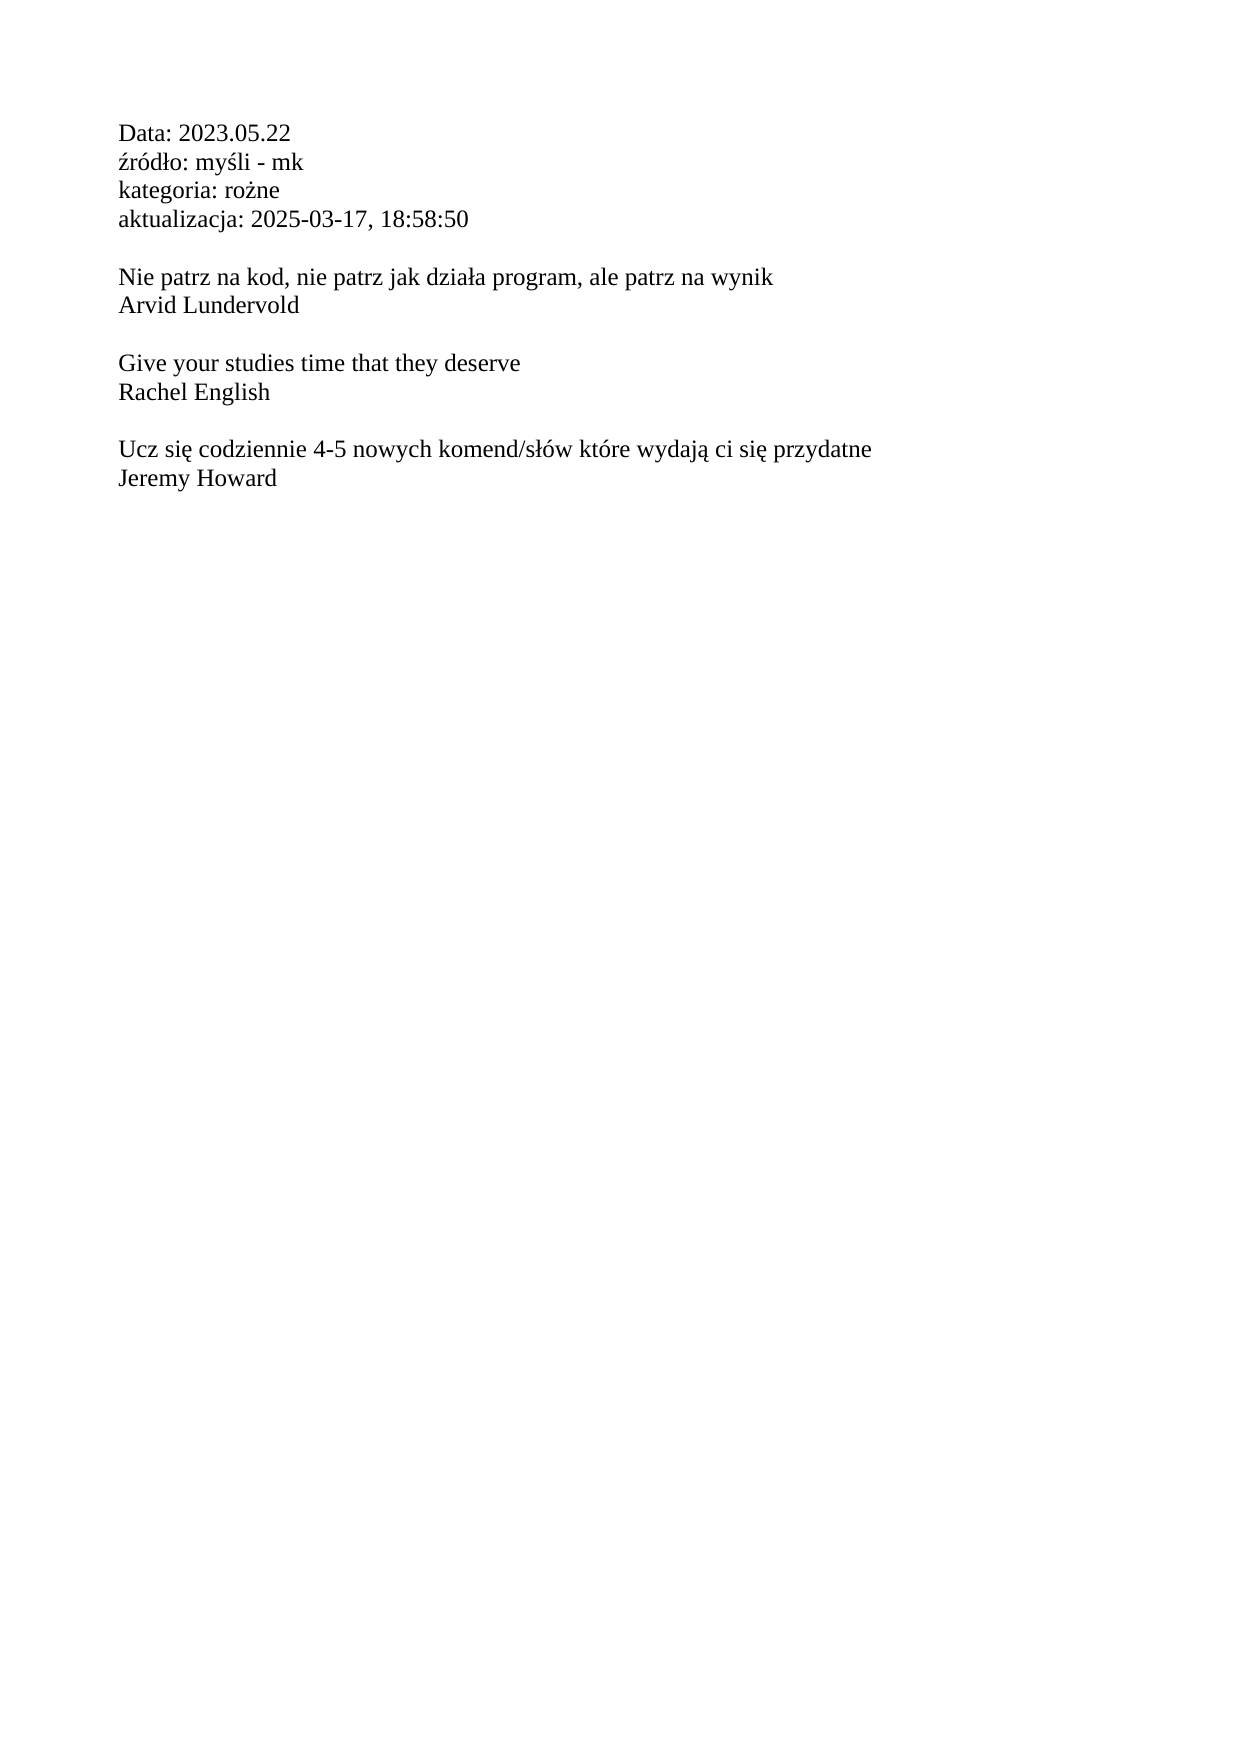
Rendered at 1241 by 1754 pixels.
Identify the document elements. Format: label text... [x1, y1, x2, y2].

text Nie patrz na kod, nie patrz jak działa program, ale patrz na wynik [118, 262, 1122, 291]
text źródło: myśli - mk [118, 147, 1122, 176]
text Ucz się codziennie 4-5 nowych komend/słów które wydają ci się przydatne [118, 434, 1122, 463]
text Rachel English [118, 377, 1122, 406]
text Arvid Lundervold [118, 291, 1122, 319]
text Jeremy Howard [118, 463, 1122, 492]
text Data: 2023.05.22 [118, 118, 1122, 147]
text kategoria: rożne [118, 176, 1122, 204]
text Give your studies time that they deserve [118, 348, 1122, 377]
text aktualizacja: 2025-03-17, 18:58:17 [118, 204, 1122, 233]
